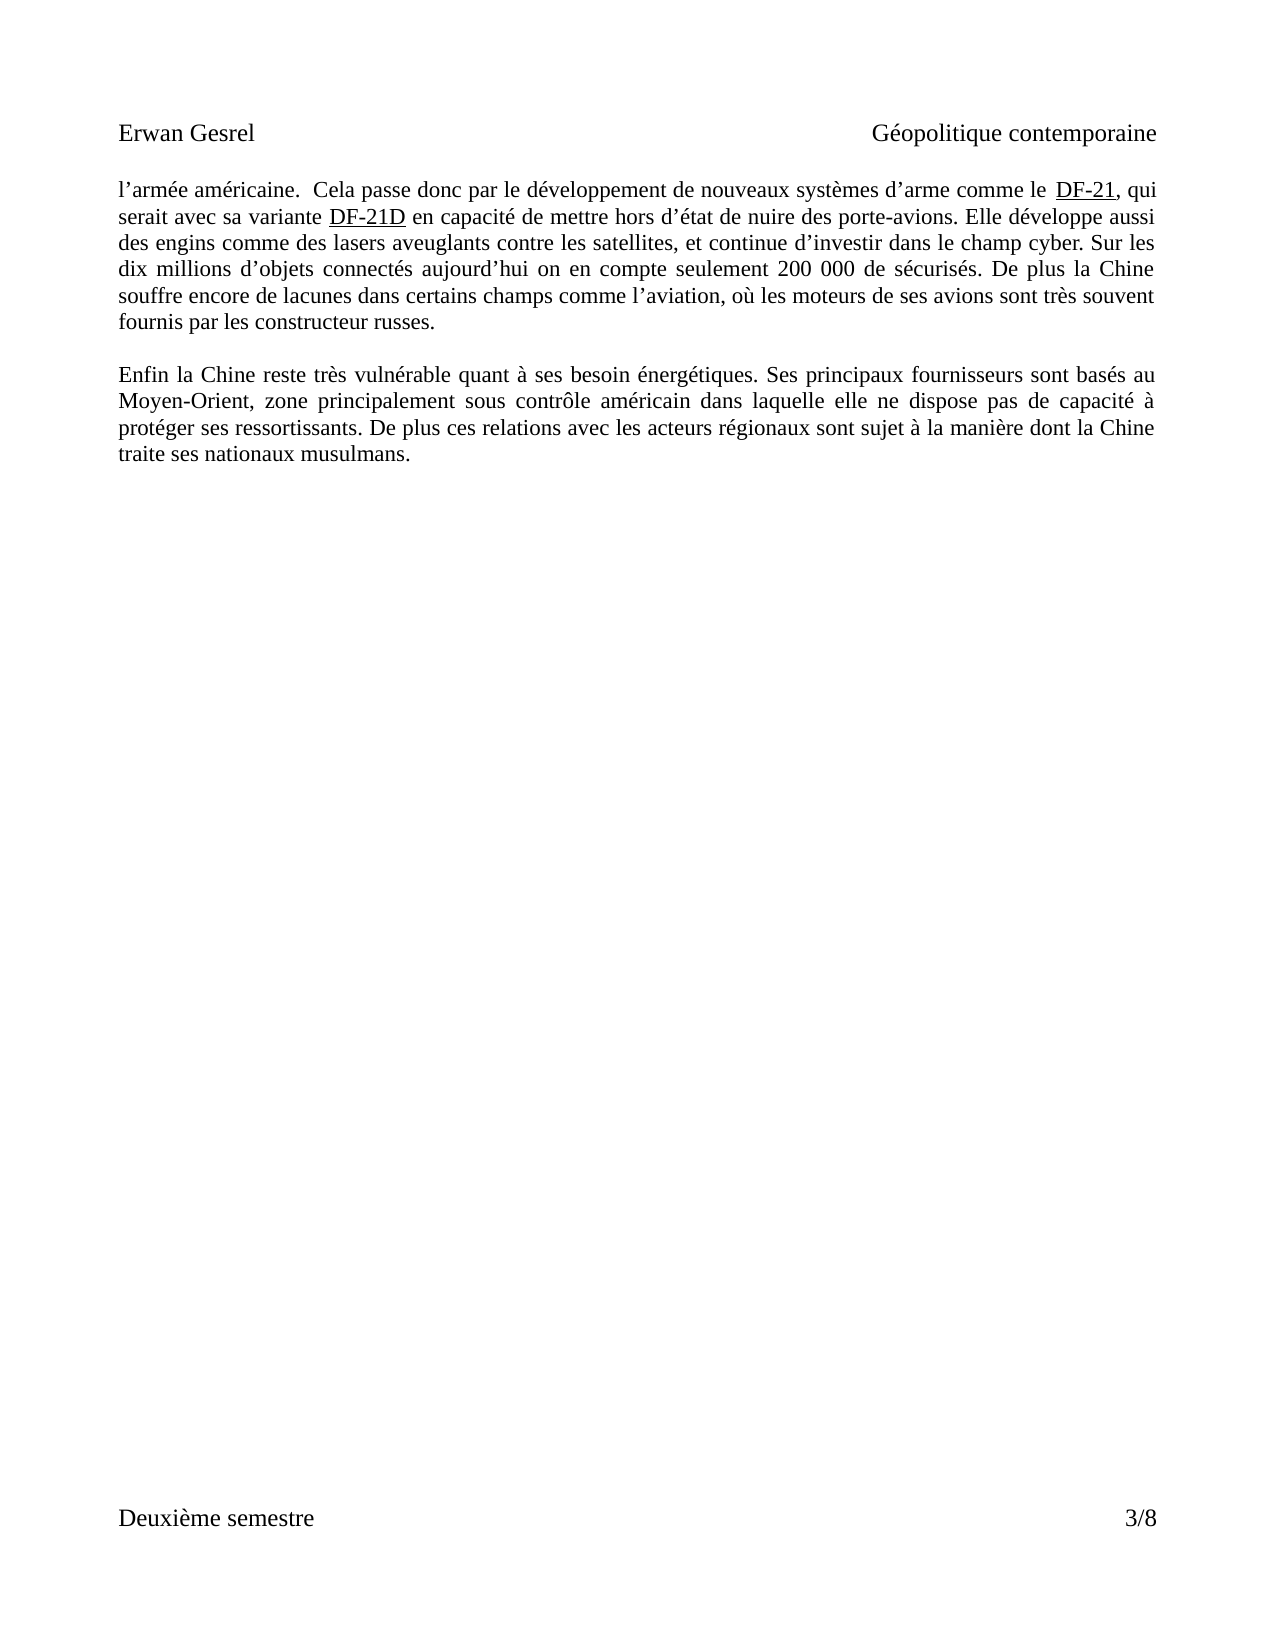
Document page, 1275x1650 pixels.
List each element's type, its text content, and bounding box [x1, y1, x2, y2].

text Enfin la Chine reste très vulnérable quant à ses besoin énergétiques. Ses principaux fournisseurs sont basés au Moyen-Orient, zone principalement sous contrôle américain dans laquelle elle ne dispose pas de capacité à protéger ses ressortissants. De plus ces relations avec les acteurs régionaux sont sujet à la manière dont la Chine traite ses nationaux musulmans. [118, 361, 1157, 466]
text l’armée américaine. Cela passe donc par le développement de nouveaux systèmes d’arme comme le DF-21, qui serait avec sa variante DF-21D en capacité de mettre hors d’état de nuire des porte-avions. Elle développe aussi des engins comme des lasers aveuglants contre les satellites, et continue d’investir dans le champ cyber. Sur les dix millions d’objets connectés aujourd’hui on en compte seulement 200 000 de sécurisés. De plus la Chine souffre encore de lacunes dans certains champs comme l’aviation, où les moteurs de ses avions sont très souvent fournis par les constructeur russes. [118, 176, 1157, 334]
